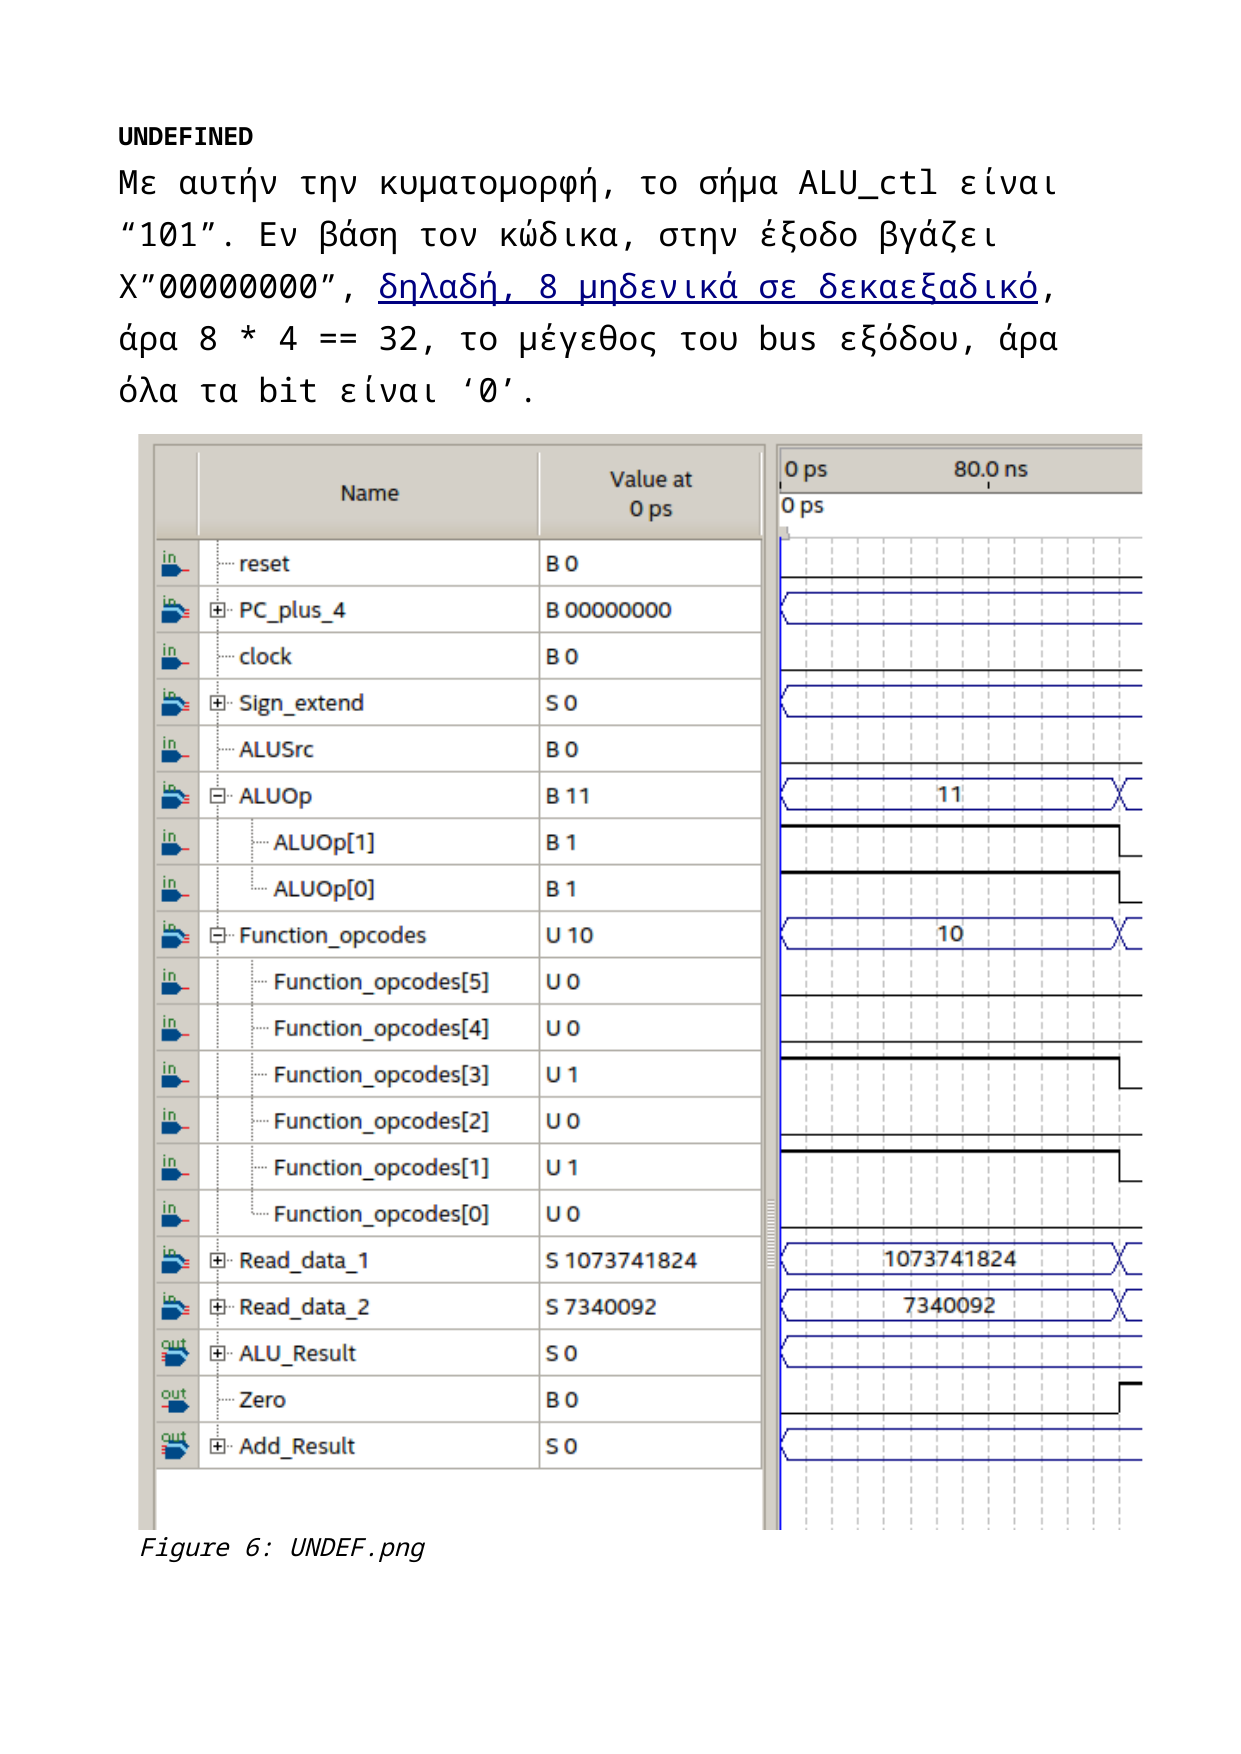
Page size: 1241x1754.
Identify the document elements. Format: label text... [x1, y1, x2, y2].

subtitle UNDEFINED [118, 118, 1122, 152]
picture [138, 434, 1143, 1530]
text [138, 422, 1142, 434]
text Figure 6: UNDEF.png [138, 1530, 1142, 1564]
text Με αυτήν την κυματομορφή, το σήμα ALU_ctl είναι “101”. Εν βάση τον κώδικα, στην έξοδο βγάζει Χ”00000000”, δηλαδή, 8 μηδενικά σε δεκαεξαδικό, άρα 8 * 4 == 32, το μέγεθος του bus εξόδου, άρα όλα τα bit είναι ‘0’. [118, 158, 1122, 413]
